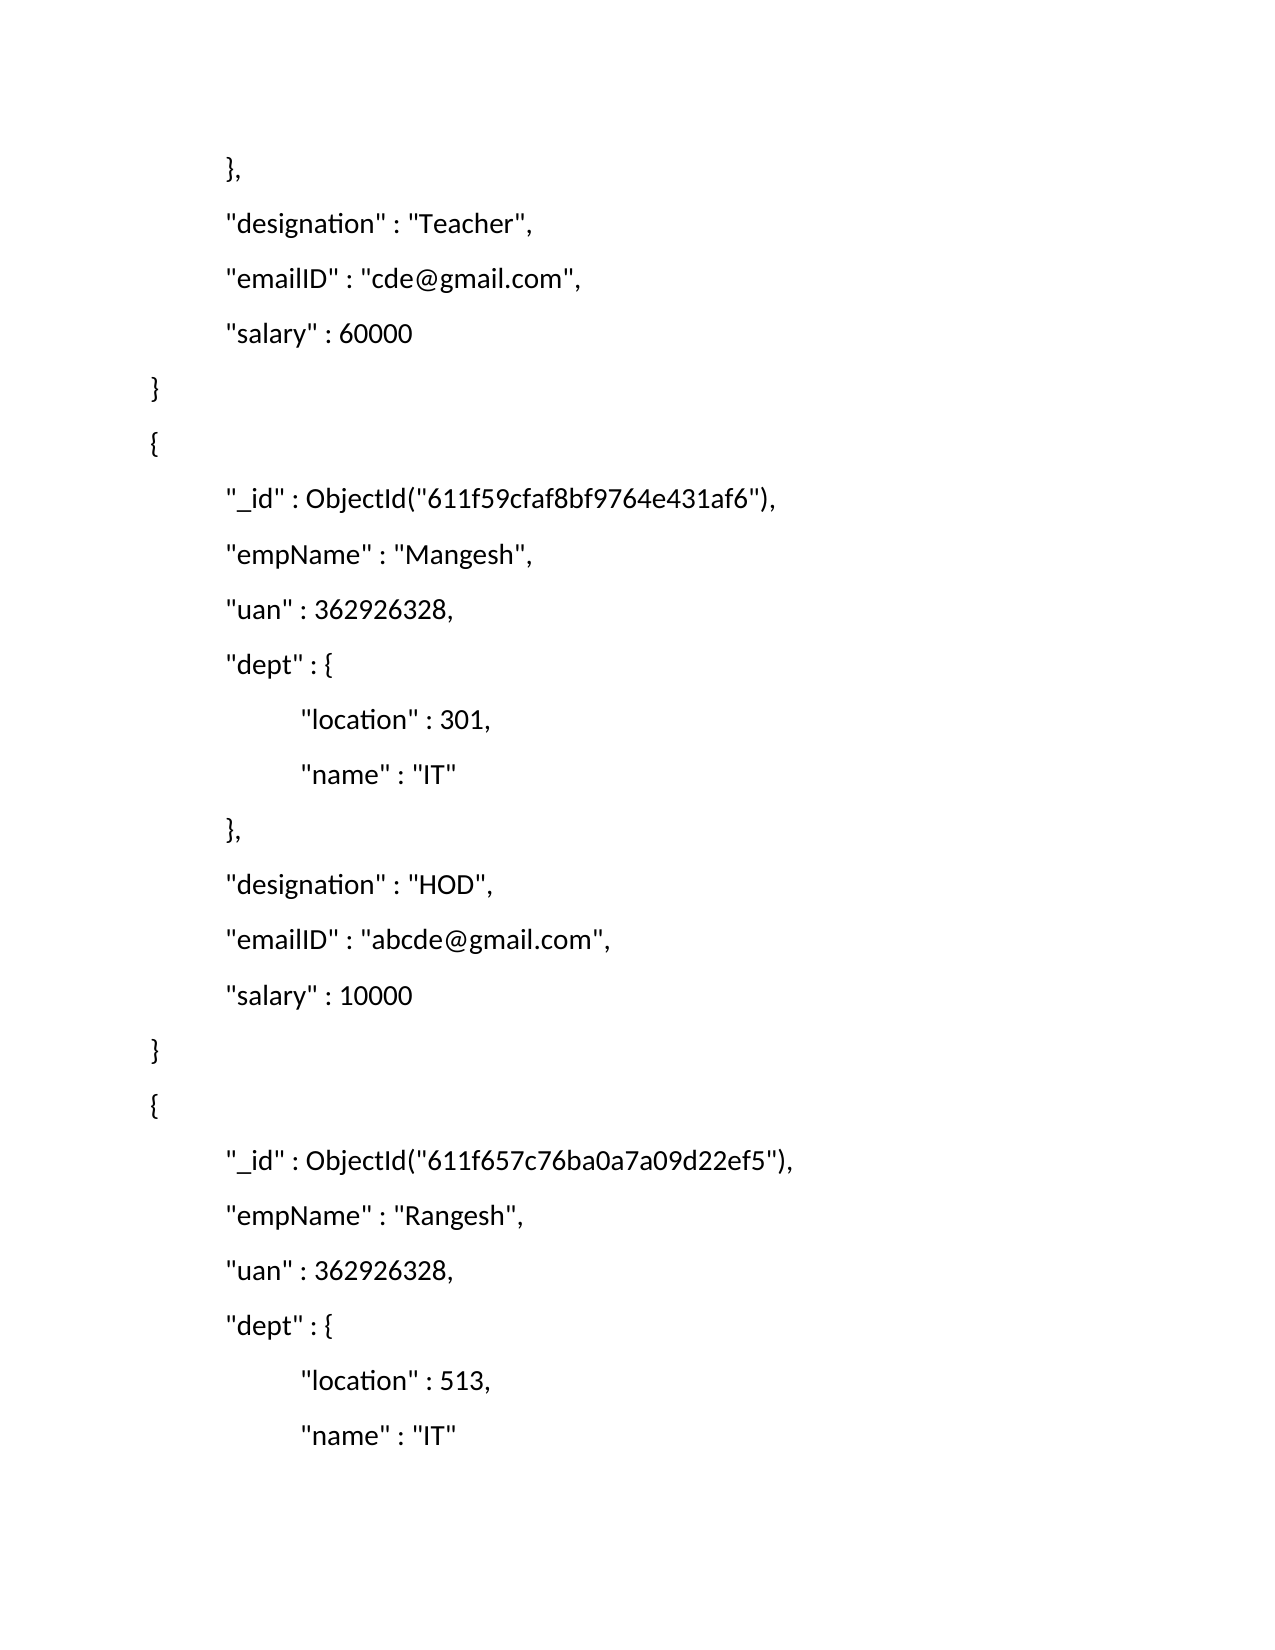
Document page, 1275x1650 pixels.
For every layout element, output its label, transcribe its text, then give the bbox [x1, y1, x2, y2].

text "salary" : 60000 [150, 315, 1125, 351]
text }, [150, 150, 1125, 186]
text "uan" : 362926328, [150, 1252, 1125, 1288]
text "location" : 513, [150, 1362, 1125, 1398]
text "_id" : ObjectId("611f657c76ba0a7a09d22ef5"), [150, 1142, 1125, 1177]
text "name" : "IT" [150, 1417, 1125, 1453]
text "empName" : "Mangesh", [150, 536, 1125, 571]
text { [150, 426, 1125, 461]
text "_id" : ObjectId("611f59cfaf8bf9764e431af6"), [150, 481, 1125, 516]
text "designation" : "Teacher", [150, 205, 1125, 241]
text } [150, 370, 1125, 406]
text "dept" : { [150, 646, 1125, 682]
text "emailID" : "cde@gmail.com", [150, 260, 1125, 296]
text "uan" : 362926328, [150, 591, 1125, 626]
text "dept" : { [150, 1307, 1125, 1343]
text } [150, 1032, 1125, 1067]
text "location" : 301, [150, 701, 1125, 737]
text "emailID" : "abcde@gmail.com", [150, 921, 1125, 957]
text "salary" : 10000 [150, 977, 1125, 1012]
text { [150, 1087, 1125, 1122]
text }, [150, 811, 1125, 847]
text "empName" : "Rangesh", [150, 1197, 1125, 1233]
text "designation" : "HOD", [150, 866, 1125, 902]
text "name" : "IT" [150, 756, 1125, 792]
